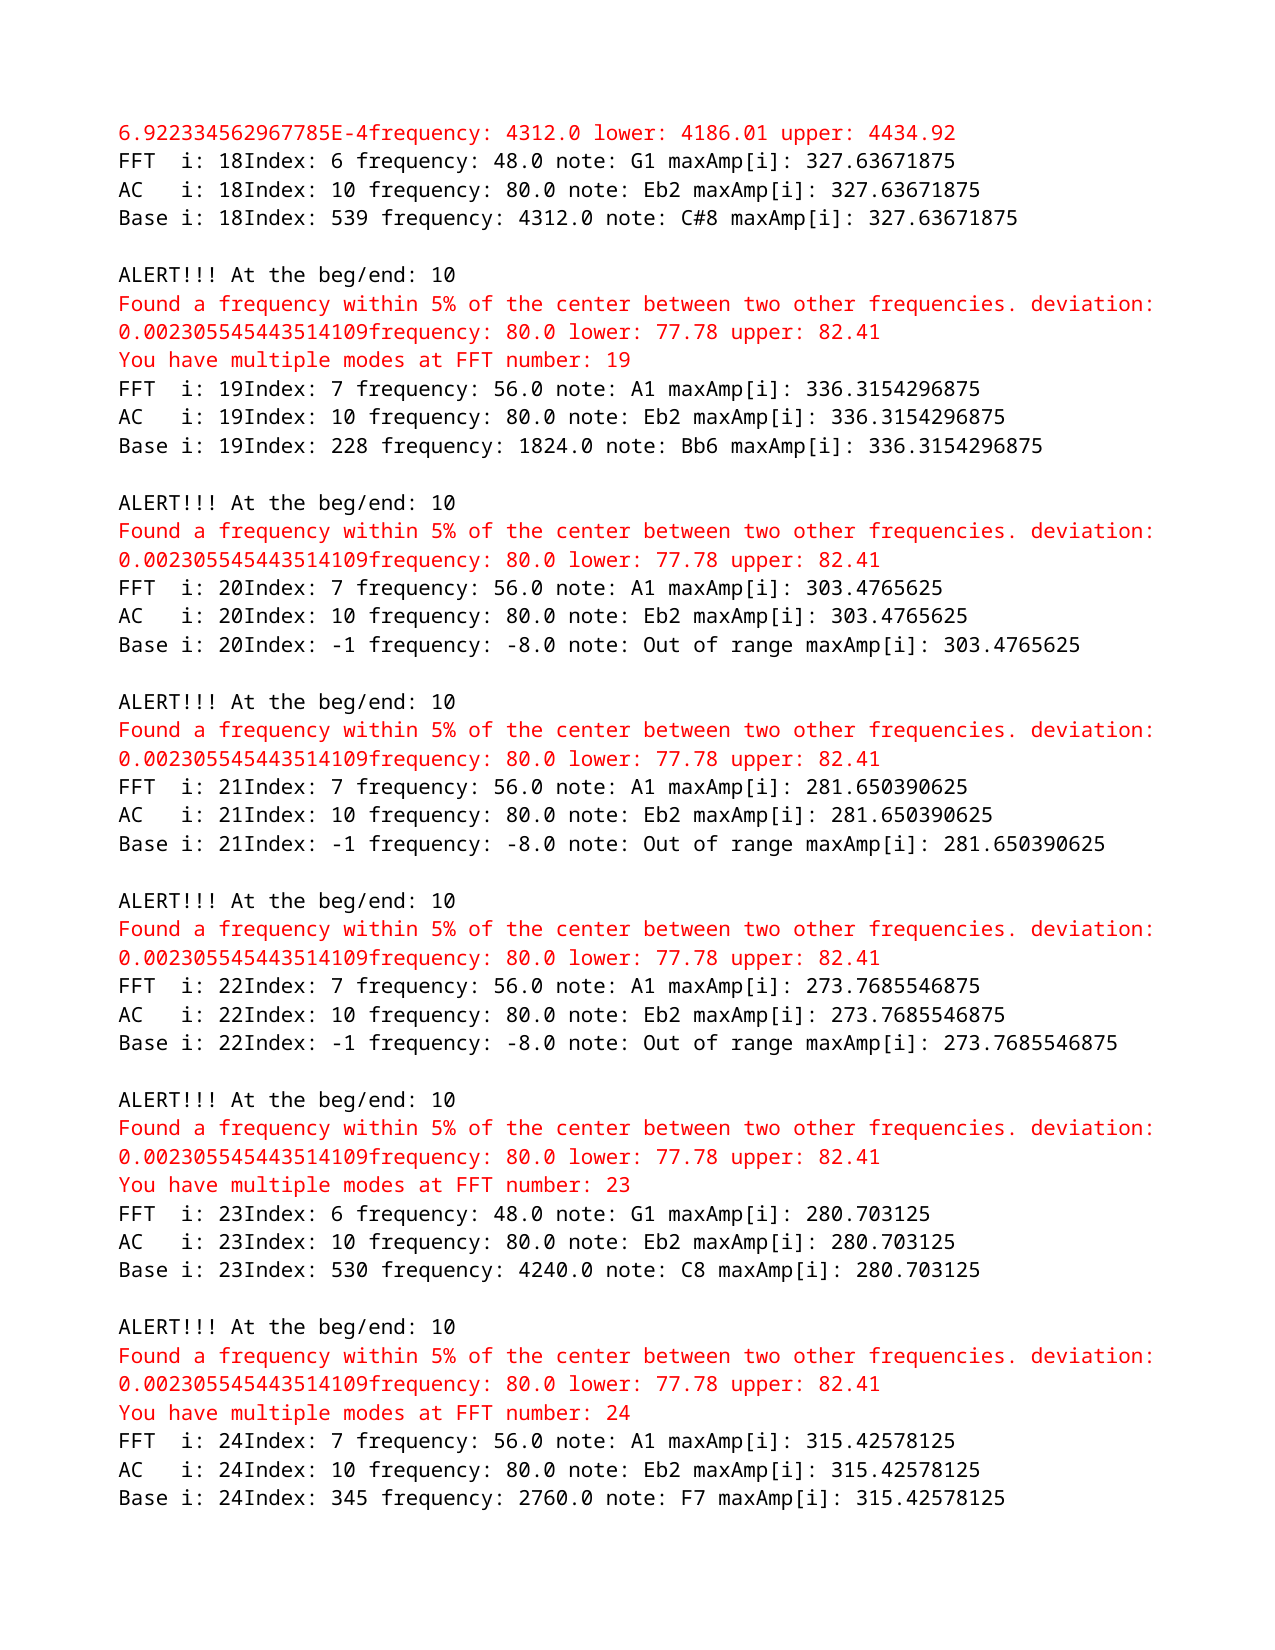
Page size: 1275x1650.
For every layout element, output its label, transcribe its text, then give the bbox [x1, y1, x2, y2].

text You have multiple modes at FFT number: 24 [118, 1398, 1157, 1426]
text Found a frequency within 5% of the center between two other frequencies. deviation: 0.002305545443514109frequency: 80.0 lower: 77.78 upper: 82.41 [118, 1113, 1157, 1170]
text Base i: 19Index: 228 frequency: 1824.0 note: Bb6 maxAmp[i]: 336.3154296875 [118, 431, 1157, 459]
text You have multiple modes at FFT number: 23 [118, 1170, 1157, 1199]
text AC i: 21Index: 10 frequency: 80.0 note: Eb2 maxAmp[i]: 281.650390625 [118, 801, 1157, 829]
text AC i: 20Index: 10 frequency: 80.0 note: Eb2 maxAmp[i]: 303.4765625 [118, 602, 1157, 630]
text Found a frequency within 5% of the center between two other frequencies. deviation: 0.002305545443514109frequency: 80.0 lower: 77.78 upper: 82.41 [118, 516, 1157, 573]
text 6.922334562967785E-4frequency: 4312.0 lower: 4186.01 upper: 4434.92 [118, 118, 1157, 147]
text Found a frequency within 5% of the center between two other frequencies. deviation: 0.002305545443514109frequency: 80.0 lower: 77.78 upper: 82.41 [118, 715, 1157, 772]
text FFT i: 19Index: 7 frequency: 56.0 note: A1 maxAmp[i]: 336.3154296875 [118, 374, 1157, 402]
text FFT i: 22Index: 7 frequency: 56.0 note: A1 maxAmp[i]: 273.7685546875 [118, 971, 1157, 1000]
text You have multiple modes at FFT number: 19 [118, 346, 1157, 374]
text Base i: 21Index: -1 frequency: -8.0 note: Out of range maxAmp[i]: 281.650390625 [118, 829, 1157, 857]
text FFT i: 24Index: 7 frequency: 56.0 note: A1 maxAmp[i]: 315.42578125 [118, 1426, 1157, 1455]
text AC i: 19Index: 10 frequency: 80.0 note: Eb2 maxAmp[i]: 336.3154296875 [118, 402, 1157, 431]
text ALERT!!! At the beg/end: 10 [118, 1085, 1157, 1113]
text Found a frequency within 5% of the center between two other frequencies. deviation: 0.002305545443514109frequency: 80.0 lower: 77.78 upper: 82.41 [118, 289, 1157, 346]
text Base i: 18Index: 539 frequency: 4312.0 note: C#8 maxAmp[i]: 327.63671875 [118, 203, 1157, 232]
text AC i: 24Index: 10 frequency: 80.0 note: Eb2 maxAmp[i]: 315.42578125 [118, 1455, 1157, 1483]
text ALERT!!! At the beg/end: 10 [118, 488, 1157, 516]
text Base i: 24Index: 345 frequency: 2760.0 note: F7 maxAmp[i]: 315.42578125 [118, 1483, 1157, 1512]
text Found a frequency within 5% of the center between two other frequencies. deviation: 0.002305545443514109frequency: 80.0 lower: 77.78 upper: 82.41 [118, 1341, 1157, 1398]
text ALERT!!! At the beg/end: 10 [118, 687, 1157, 715]
text ALERT!!! At the beg/end: 10 [118, 886, 1157, 914]
text Found a frequency within 5% of the center between two other frequencies. deviation: 0.002305545443514109frequency: 80.0 lower: 77.78 upper: 82.41 [118, 914, 1157, 971]
text ALERT!!! At the beg/end: 10 [118, 1312, 1157, 1341]
text AC i: 18Index: 10 frequency: 80.0 note: Eb2 maxAmp[i]: 327.63671875 [118, 175, 1157, 203]
text FFT i: 23Index: 6 frequency: 48.0 note: G1 maxAmp[i]: 280.703125 [118, 1199, 1157, 1227]
text FFT i: 18Index: 6 frequency: 48.0 note: G1 maxAmp[i]: 327.63671875 [118, 147, 1157, 175]
text ALERT!!! At the beg/end: 10 [118, 260, 1157, 289]
text FFT i: 20Index: 7 frequency: 56.0 note: A1 maxAmp[i]: 303.4765625 [118, 573, 1157, 602]
text Base i: 20Index: -1 frequency: -8.0 note: Out of range maxAmp[i]: 303.4765625 [118, 630, 1157, 658]
text AC i: 22Index: 10 frequency: 80.0 note: Eb2 maxAmp[i]: 273.7685546875 [118, 1000, 1157, 1028]
text FFT i: 21Index: 7 frequency: 56.0 note: A1 maxAmp[i]: 281.650390625 [118, 772, 1157, 801]
text Base i: 22Index: -1 frequency: -8.0 note: Out of range maxAmp[i]: 273.7685546875 [118, 1028, 1157, 1057]
text AC i: 23Index: 10 frequency: 80.0 note: Eb2 maxAmp[i]: 280.703125 [118, 1227, 1157, 1256]
text Base i: 23Index: 530 frequency: 4240.0 note: C8 maxAmp[i]: 280.703125 [118, 1256, 1157, 1284]
